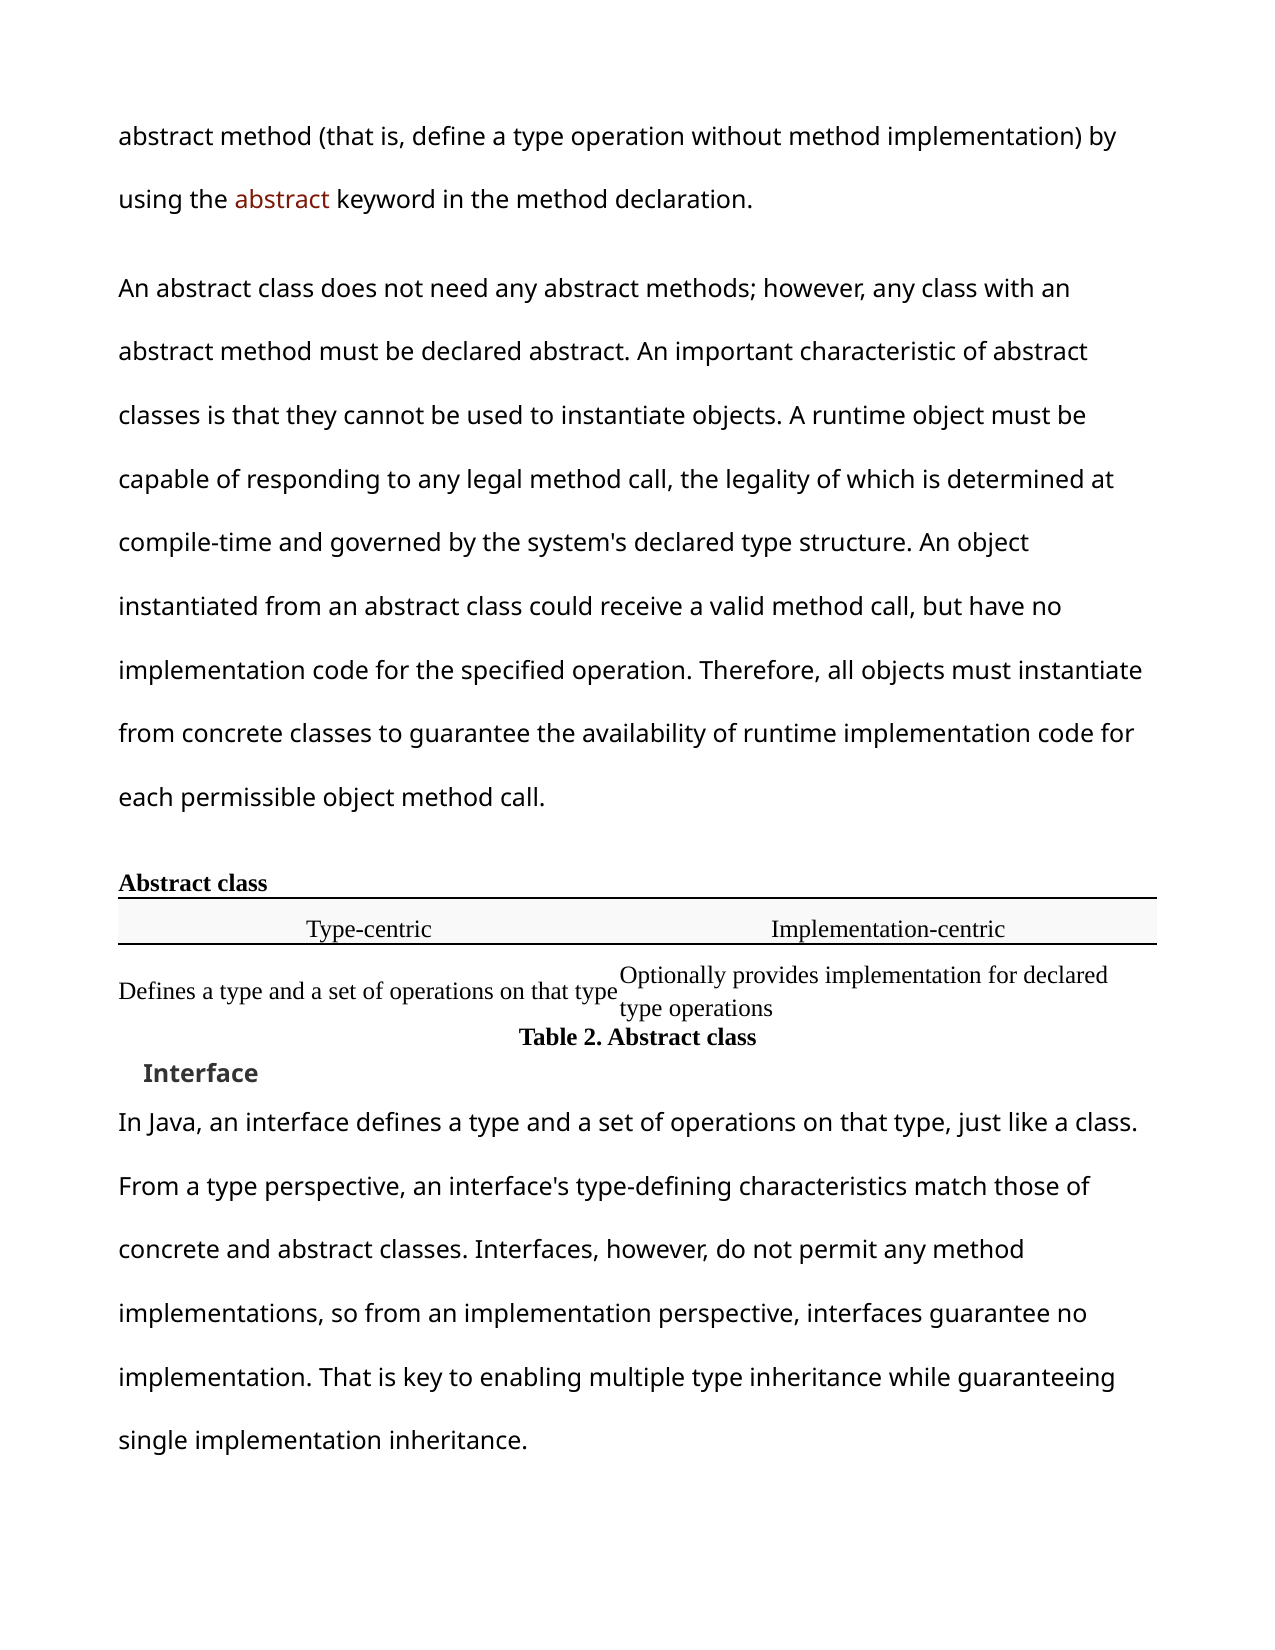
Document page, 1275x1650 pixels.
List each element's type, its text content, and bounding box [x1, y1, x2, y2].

text abstract method (that is, define a type operation without method implementation) by using the abstract keyword in the method declaration. [118, 118, 1157, 216]
table_cell Defines a type and a set of operations on that type [118, 945, 619, 1022]
table_cell Type-centric [118, 899, 619, 943]
text An abstract class does not need any abstract methods; however, any class with an abstract method must be declared abstract. An important characteristic of abstract classes is that they cannot be used to instantiate objects. A runtime object must be capable of responding to any legal method call, the legality of which is determined at compile-time and governed by the system's declared type structure. An object instantiated from an abstract class could receive a valid method call, but have no implementation code for the specified operation. Therefore, all objects must instantiate from concrete classes to guarantee the availability of runtime implementation code for each permissible object method call. [118, 270, 1157, 814]
table_cell Implementation-centric [619, 899, 1157, 943]
text Table 2. Abstract class [118, 1022, 1157, 1050]
subtitle Interface [143, 1056, 1157, 1090]
text In Java, an interface defines a type and a set of operations on that type, just like a class. From a type perspective, an interface's type-defining characteristics match those of concrete and abstract classes. Interfaces, however, do not permit any method implementations, so from an implementation perspective, interfaces guarantee no implementation. That is key to enabling multiple type inheritance while guaranteeing single implementation inheritance. [118, 1105, 1157, 1457]
table_header Abstract class [118, 868, 1157, 897]
table_cell Optionally provides implementation for declared type operations [619, 945, 1157, 1022]
